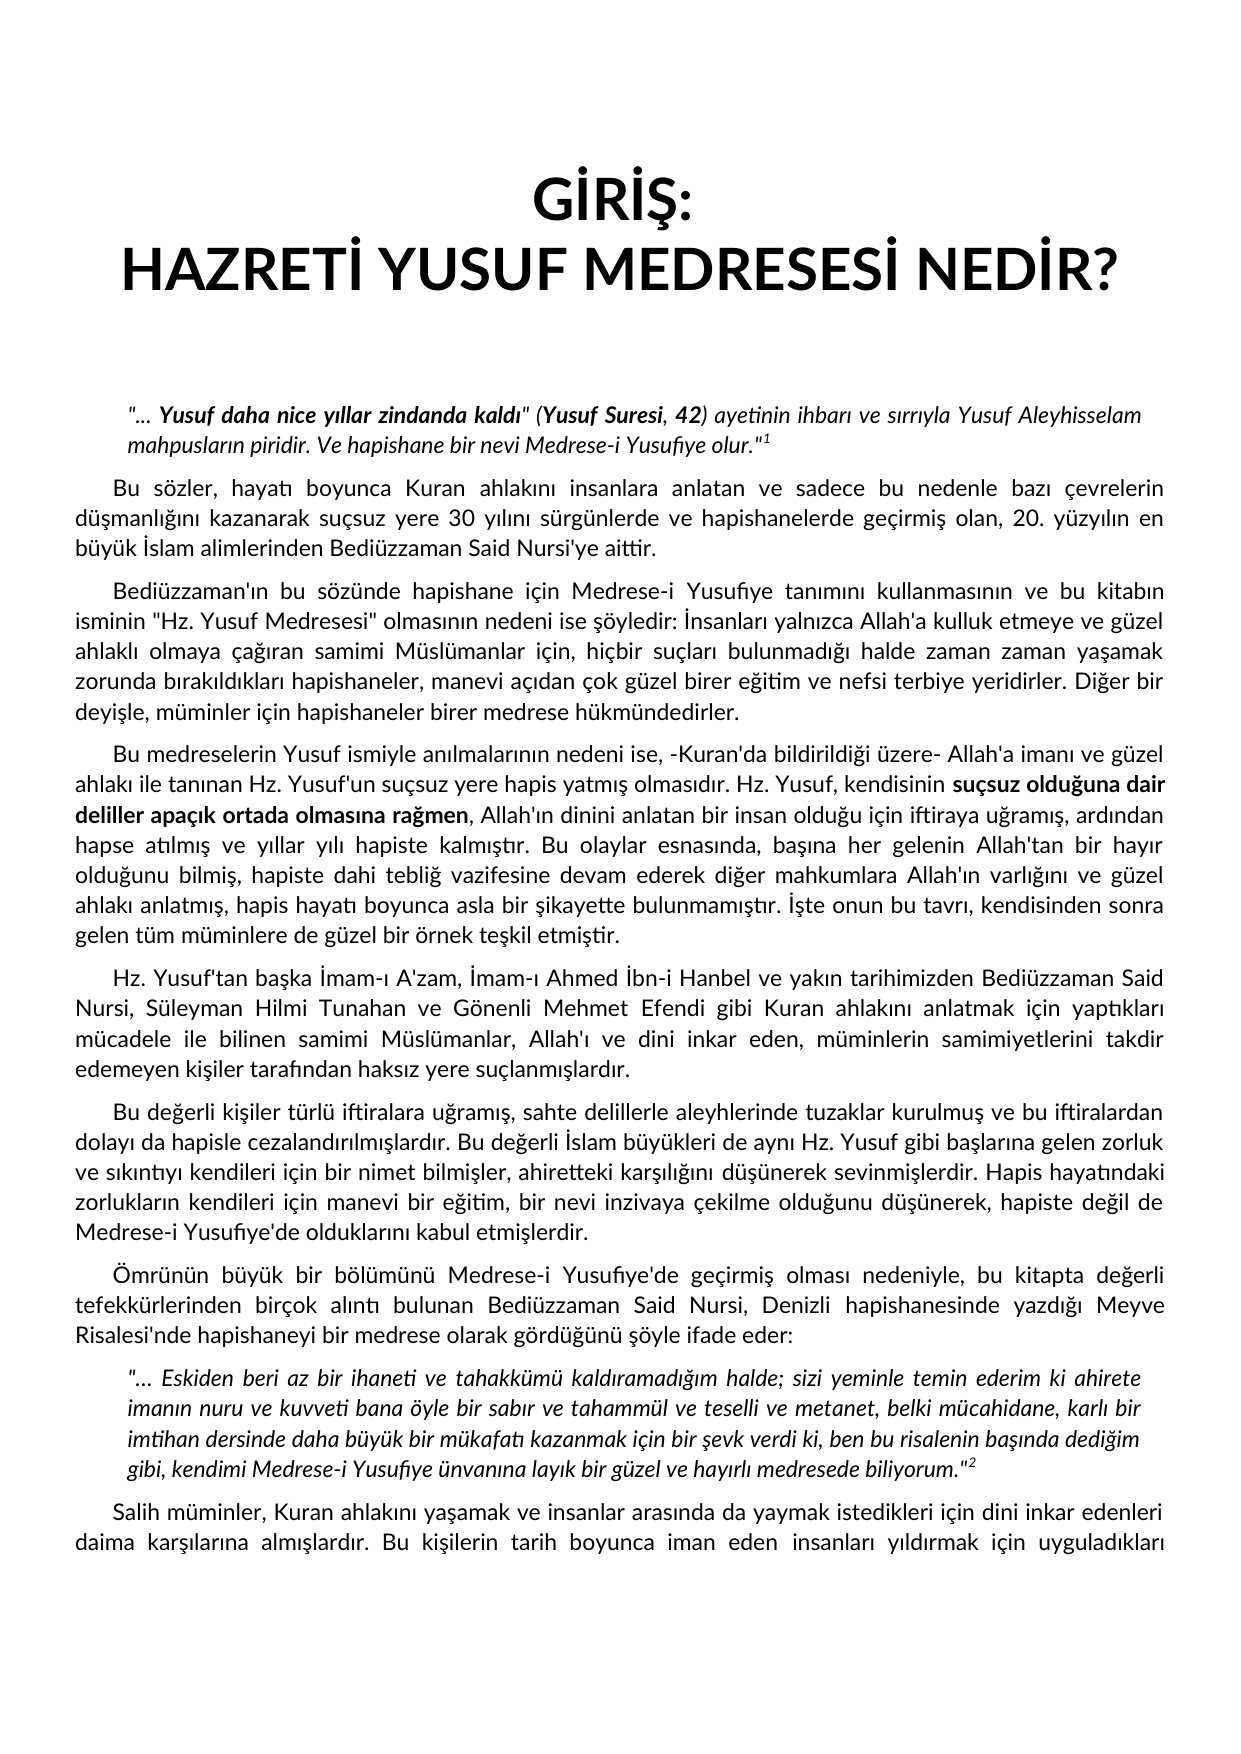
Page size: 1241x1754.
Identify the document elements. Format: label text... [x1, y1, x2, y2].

text Bu değerli kişiler türlü iftiralara uğramış, sahte delillerle aleyhlerinde tuzaklar kurulmuş ve bu iftiralardan dolayı da hapisle cezalandırılmışlardır. Bu değerli İslam büyükleri de aynı Hz. Yusuf gibi başlarına gelen zorluk ve sıkıntıyı kendileri için bir nimet bilmişler, ahiretteki karşılığını düşünerek sevinmişlerdir. Hapis hayatındaki zorlukların kendileri için manevi bir eğitim, bir nevi inzivaya çekilme olduğunu düşünerek, hapiste değil de Medrese-i Yusufiye'de olduklarını kabul etmişlerdir. [75, 1097, 1165, 1246]
subtitle GİRİŞ: HAZRETİ YUSUF MEDRESESİ NEDİR? [75, 162, 1165, 302]
text "… Eskiden beri az bir ihaneti ve tahakkümü kaldıramadığım halde; sizi yeminle temin ederim ki ahirete imanın nuru ve kuvveti bana öyle bir sabır ve tahammül ve teselli ve metanet, belki mücahidane, karlı bir imtihan dersinde daha büyük bir mükafatı kazanmak için bir şevk verdi ki, ben bu risalenin başında dediğim gibi, kendimi Medrese-i Yusufiye ünvanına layık bir güzel ve hayırlı medresede biliyorum."2 [127, 1364, 1143, 1482]
text "... Yusuf daha nice yıllar zindanda kaldı" (Yusuf Suresi, 42) ayetinin ihbarı ve sırrıyla Yusuf Aleyhisselam mahpusların piridir. Ve hapishane bir nevi Medrese-i Yusufiye olur."1 [127, 400, 1143, 458]
text Hz. Yusuf'tan başka İmam-ı A'zam, İmam-ı Ahmed İbn-i Hanbel ve yakın tarihimizden Bediüzzaman Said Nursi, Süleyman Hilmi Tunahan ve Gönenli Mehmet Efendi gibi Kuran ahlakını anlatmak için yaptıkları mücadele ile bilinen samimi Müslümanlar, Allah'ı ve dini inkar eden, müminlerin samimiyetlerini takdir edemeyen kişiler tarafından haksız yere suçlanmışlardır. [75, 964, 1165, 1082]
text Salih müminler, Kuran ahlakını yaşamak ve insanlar arasında da yaymak istedikleri için dini inkar edenleri daima karşılarına almışlardır. Bu kişilerin tarih boyunca iman eden insanları yıldırmak için uyguladıkları [75, 1497, 1165, 1555]
text Ömrünün büyük bir bölümünü Medrese-i Yusufiye'de geçirmiş olması nedeniyle, bu kitapta değerli tefekkürlerinden birçok alıntı bulunan Bediüzzaman Said Nursi, Denizli hapishanesinde yazdığı Meyve Risalesi'nde hapishaneyi bir medrese olarak gördüğünü şöyle ifade eder: [75, 1261, 1165, 1349]
text Bu medreselerin Yusuf ismiyle anılmalarının nedeni ise, -Kuran'da bildirildiği üzere- Allah'a imanı ve güzel ahlakı ile tanınan Hz. Yusuf'un suçsuz yere hapis yatmış olmasıdır. Hz. Yusuf, kendisinin suçsuz olduğuna dair deliller apaçık ortada olmasına rağmen, Allah'ın dinini anlatan bir insan olduğu için iftiraya uğramış, ardından hapse atılmış ve yıllar yılı hapiste kalmıştır. Bu olaylar esnasında, başına her gelenin Allah'tan bir hayır olduğunu bilmiş, hapiste dahi tebliğ vazifesine devam ederek diğer mahkumlara Allah'ın varlığını ve güzel ahlakı anlatmış, hapis hayatı boyunca asla bir şikayette bulunmamıştır. İşte onun bu tavrı, kendisinden sonra gelen tüm müminlere de güzel bir örnek teşkil etmiştir. [75, 740, 1165, 949]
text Bu sözler, hayatı boyunca Kuran ahlakını insanlara anlatan ve sadece bu nedenle bazı çevrelerin düşmanlığını kazanarak suçsuz yere 30 yılını sürgünlerde ve hapishanelerde geçirmiş olan, 20. yüzyılın en büyük İslam alimlerinden Bediüzzaman Said Nursi'ye aittir. [75, 473, 1165, 561]
text Bediüzzaman'ın bu sözünde hapishane için Medrese-i Yusufiye tanımını kullanmasının ve bu kitabın isminin "Hz. Yusuf Medresesi" olmasının nedeni ise şöyledir: İnsanları yalnızca Allah'a kulluk etmeye ve güzel ahlaklı olmaya çağıran samimi Müslümanlar için, hiçbir suçları bulunmadığı halde zaman zaman yaşamak zorunda bırakıldıkları hapishaneler, manevi açıdan çok güzel birer eğitim ve nefsi terbiye yeridirler. Diğer bir deyişle, müminler için hapishaneler birer medrese hükmündedirler. [75, 576, 1165, 725]
